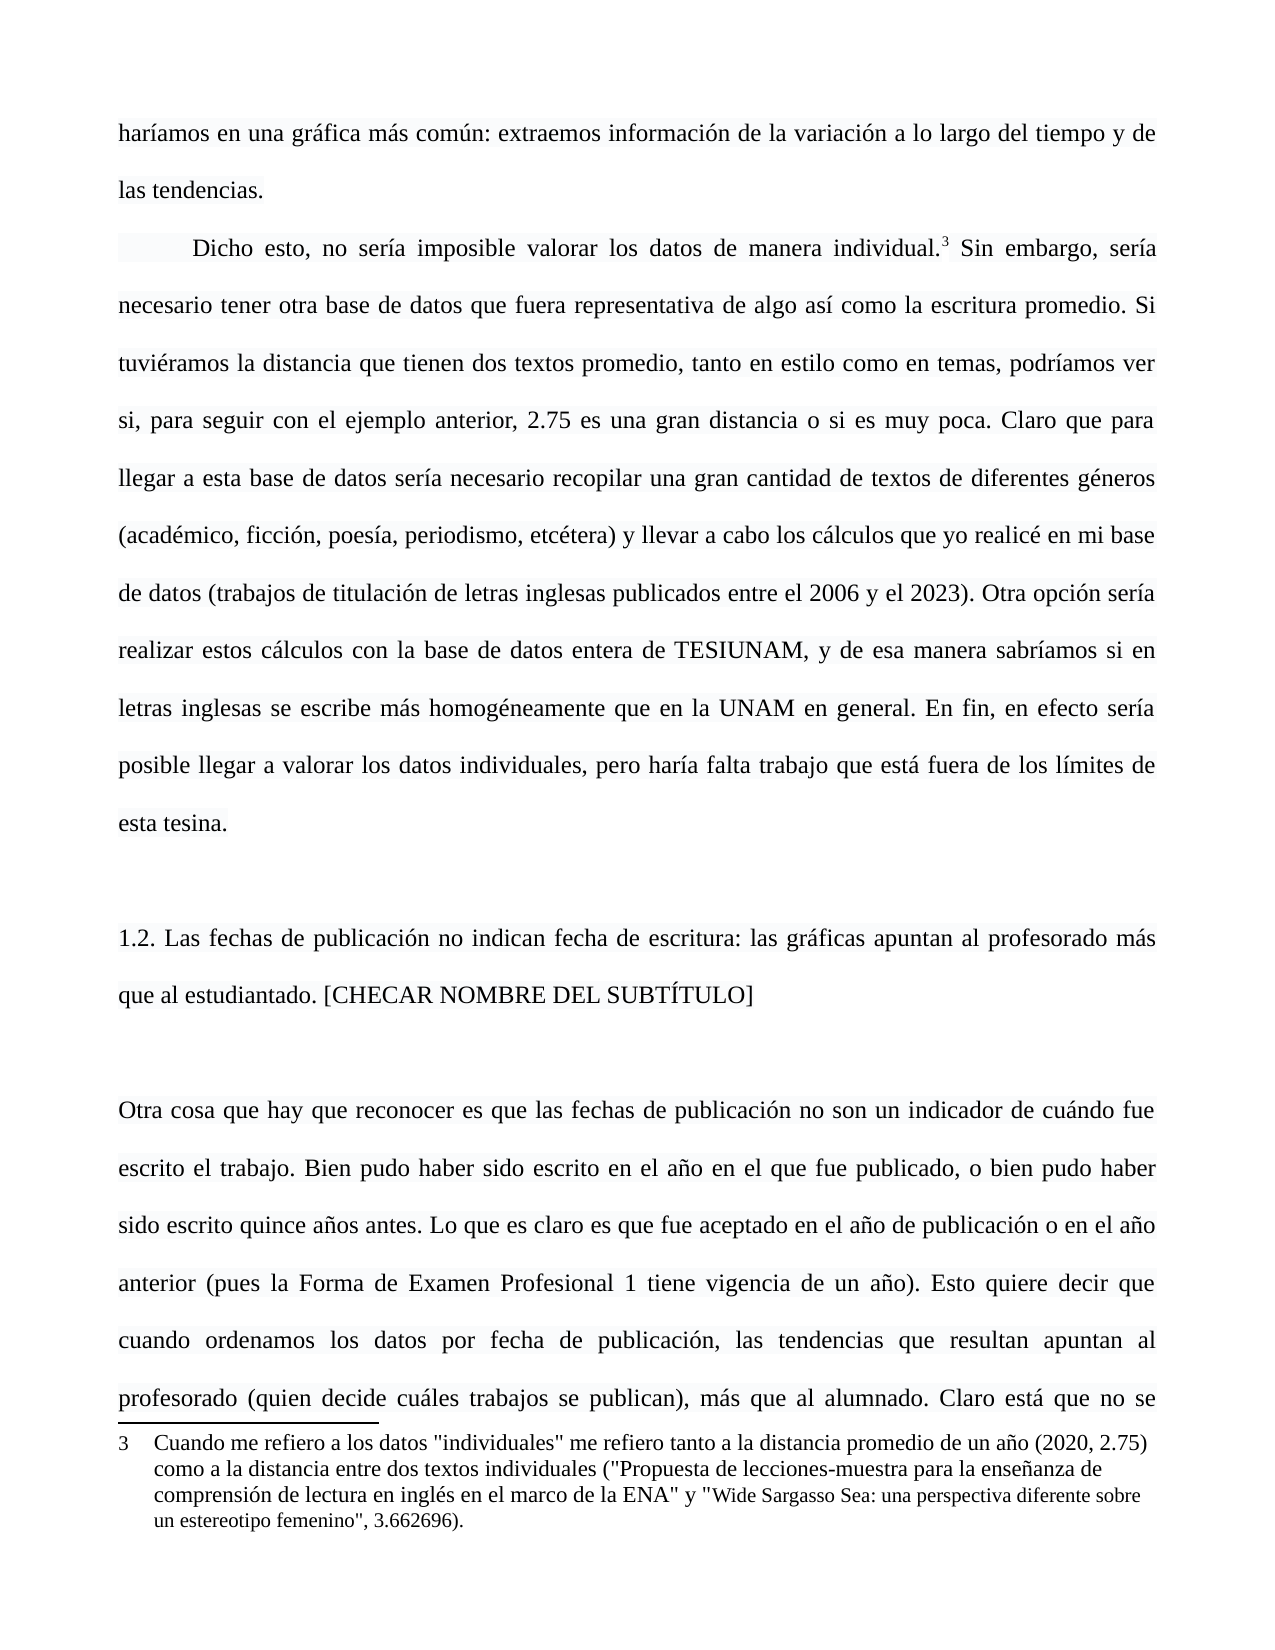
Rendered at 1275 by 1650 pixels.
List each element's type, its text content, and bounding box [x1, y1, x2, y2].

text haríamos en una gráfica más común: extraemos información de la variación a lo largo del tiempo y de las tendencias. [118, 118, 1157, 204]
text Dicho esto, no sería imposible valorar los datos de manera individual. Sin embargo, sería necesario tener otra base de datos que fuera representativa de algo así como la escritura promedio. Si tuviéramos la distancia que tienen dos textos promedio, tanto en estilo como en temas, podríamos ver si, para seguir con el ejemplo anterior, 2.75 es una gran distancia o si es muy poca. Claro que para llegar a esta base de datos sería necesario recopilar una gran cantidad de textos de diferentes géneros (académico, ficción, poesía, periodismo, etcétera) y llevar a cabo los cálculos que yo realicé en mi base de datos (trabajos de titulación de letras inglesas publicados entre el 2006 y el 2023). Otra opción sería realizar estos cálculos con la base de datos entera de TESIUNAM, y de esa manera sabríamos si en letras inglesas se escribe más homogéneamente que en la UNAM en general. En fin, en efecto sería posible llegar a valorar los datos individuales, pero haría falta trabajo que está fuera de los límites de esta tesina. [118, 233, 1157, 837]
text 1.2. Las fechas de publicación no indican fecha de escritura: las gráficas apuntan al profesorado más que al estudiantado. [CHECAR NOMBRE DEL SUBTÍTULO] [118, 923, 1157, 1009]
text Cuando me refiero a los datos "individuales" me refiero tanto a la distancia promedio de un año (2020, 2.75) como a la distancia entre dos textos individuales ("Propuesta de lecciones-muestra para la enseñanza de comprensión de lectura en inglés en el marco de la ENA" y "Wide Sargasso Sea: una perspectiva diferente sobre un estereotipo femenino", 3.662696). [118, 1429, 1157, 1532]
text Otra cosa que hay que reconocer es que las fechas de publicación no son un indicador de cuándo fue escrito el trabajo. Bien pudo haber sido escrito en el año en el que fue publicado, o bien pudo haber sido escrito quince años antes. Lo que es claro es que fue aceptado en el año de publicación o en el año anterior (pues la Forma de Examen Profesional 1 tiene vigencia de un año). Esto quiere decir que cuando ordenamos los datos por fecha de publicación, las tendencias que resultan apuntan al profesorado (quien decide cuáles trabajos se publican), más que al alumnado. Claro está que no se [118, 1096, 1157, 1412]
